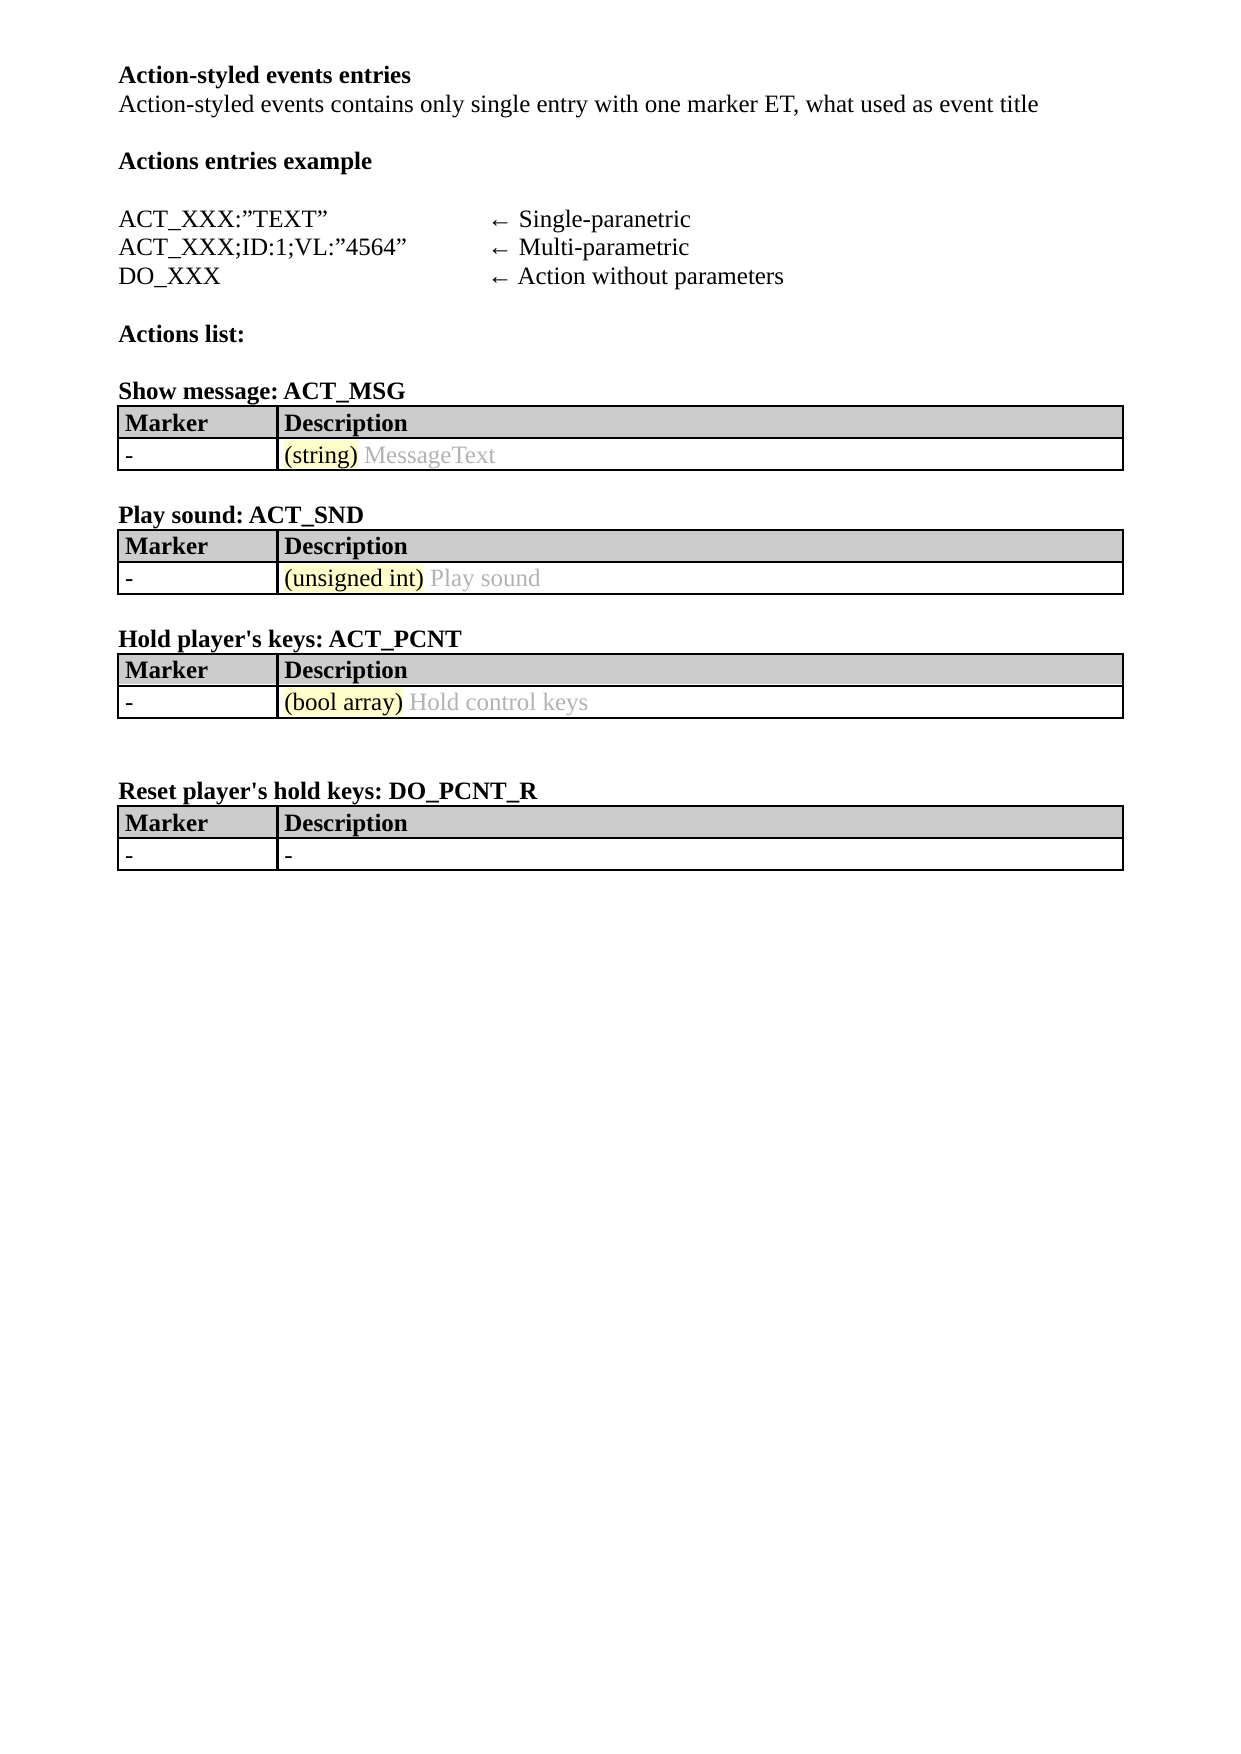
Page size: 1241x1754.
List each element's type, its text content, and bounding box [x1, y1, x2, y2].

text Reset player's hold keys: DO_PCNT_R [118, 776, 1122, 805]
table_cell (unsigned int) Play sound [279, 563, 1122, 593]
text Action-styled events entries [118, 60, 1122, 89]
table_cell - [119, 687, 276, 717]
text ACT_XXX:”TEXT” ← Single-paranetric [118, 204, 1122, 232]
table_header Marker [119, 531, 276, 561]
text Show message: ACT_MSG [118, 376, 1122, 405]
table_cell - [119, 563, 276, 593]
table_header Marker [119, 407, 276, 437]
table_header Description [279, 807, 1122, 837]
table_header Description [279, 655, 1122, 684]
table_cell (string) MessageText [279, 439, 1122, 469]
text Actions list: [118, 319, 1122, 347]
table_header Marker [119, 807, 276, 837]
table_cell - [119, 439, 276, 469]
text ACT_XXX;ID:1;VL:”4564” ← Multi-parametric [118, 232, 1122, 261]
table_header Marker [119, 655, 276, 684]
table_header Description [279, 407, 1122, 437]
text DO_XXX ← Action without parameters [118, 261, 1122, 290]
text Hold player's keys: ACT_PCNT [118, 624, 1122, 652]
table_cell (bool array) Hold control keys [279, 687, 1122, 717]
table_cell - [119, 839, 276, 869]
text Action-styled events contains only single entry with one marker ET, what used as event title [118, 89, 1122, 117]
text Play sound: ACT_SND [118, 500, 1122, 529]
text Actions entries example [118, 146, 1122, 175]
table_header Description [279, 531, 1122, 561]
table_cell - [279, 839, 1122, 869]
